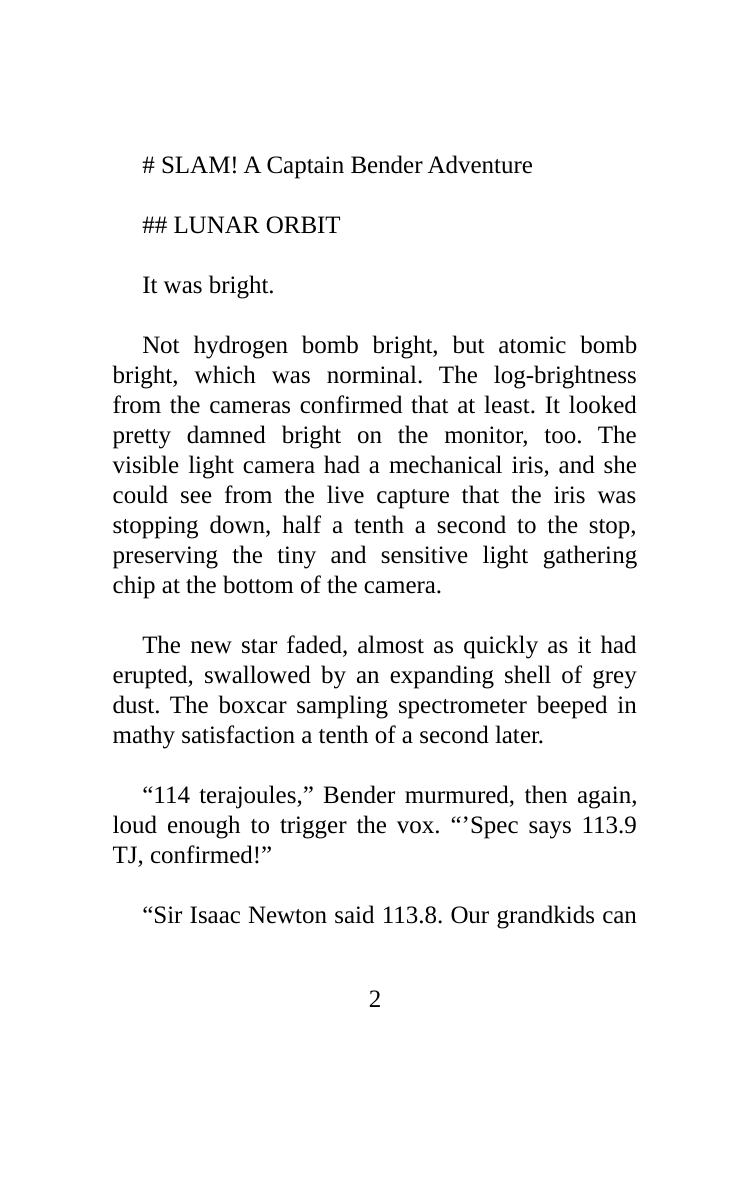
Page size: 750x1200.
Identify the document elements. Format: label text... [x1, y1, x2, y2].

text “Sir Isaac Newton said 113.8. Our grandkids can [112, 900, 637, 930]
text The new star faded, almost as quickly as it had erupted, swallowed by an expanding shell of grey dust. The boxcar sampling spectrometer beeped in mathy satisfaction a tenth of a second later. [112, 630, 637, 750]
text It was bright. [112, 270, 637, 300]
text Not hydrogen bomb bright, but atomic bomb bright, which was norminal. The log-brightness from the cameras confirmed that at least. It looked pretty damned bright on the monitor, too. The visible light camera had a mechanical iris, and she could see from the live capture that the iris was stopping down, half a tenth a second to the stop, preserving the tiny and sensitive light gathering chip at the bottom of the camera. [112, 330, 637, 600]
text # SLAM! A Captain Bender Adventure [112, 150, 637, 180]
text ## LUNAR ORBIT [112, 210, 637, 240]
text “114 terajoules,” Bender murmured, then again, loud enough to trigger the vox. “’Spec says 113.9 TJ, confirmed!” [112, 780, 637, 870]
